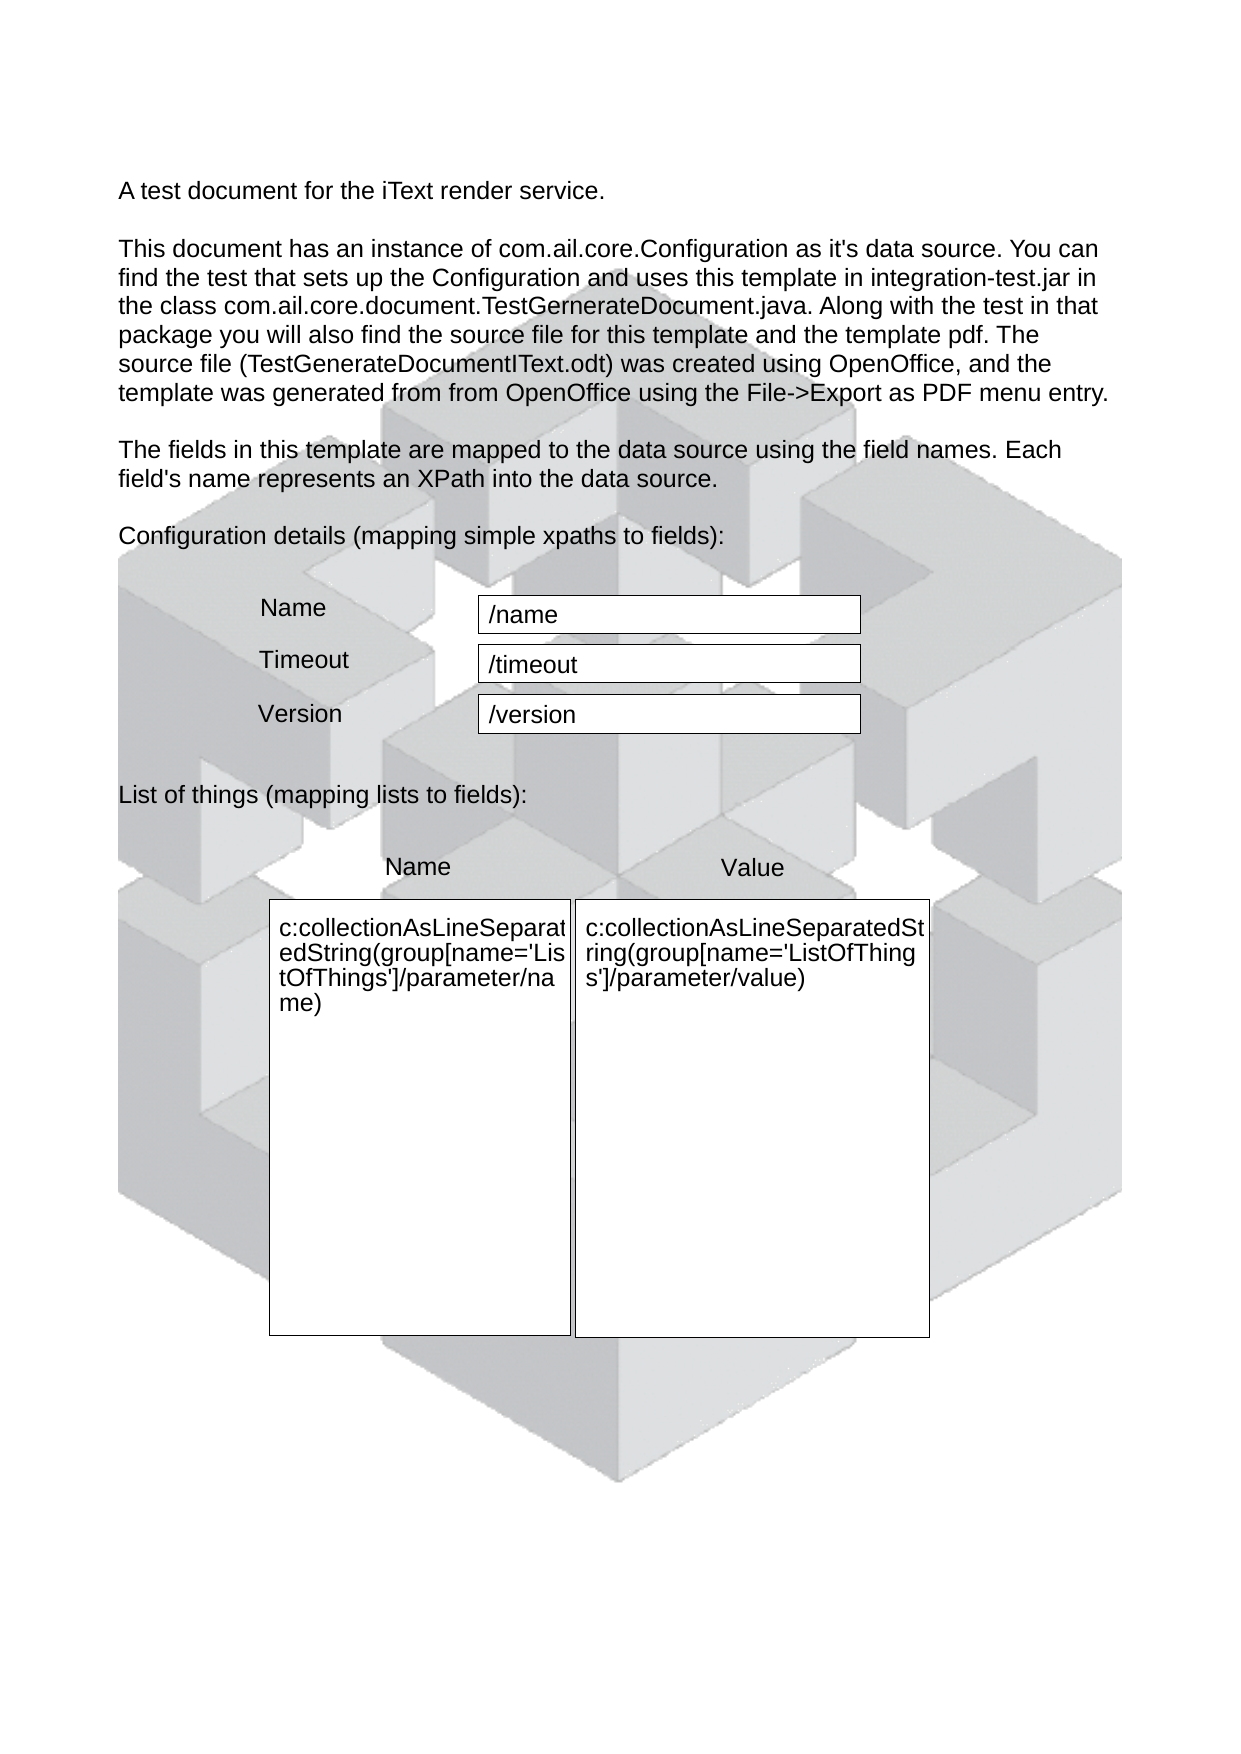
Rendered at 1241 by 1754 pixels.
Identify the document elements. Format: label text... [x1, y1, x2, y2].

text The fields in this template are mapped to the data source using the field names. Each field's name represents an XPath into the data source. [118, 435, 1122, 493]
picture [220, 550, 1020, 780]
text List of things (mapping lists to fields): [118, 780, 1122, 809]
picture [220, 809, 1020, 1277]
text This document has an instance of com.ail.core.Configuration as it's data source. You can find the test that sets up the Configuration and uses this template in integration-test.jar in the class com.ail.core.document.TestGernerateDocument.java. Along with the test in that package you will also find the source file for this template and the template pdf. The source file (TestGenerateDocumentIText.odt) was created using OpenOffice, and the template was generated from from OpenOffice using the File->Export as PDF menu entry. [118, 234, 1122, 406]
text A test document for the iText render service. [118, 176, 1122, 205]
picture [220, 493, 1020, 521]
text Configuration details (mapping simple xpaths to fields): [118, 521, 1122, 550]
